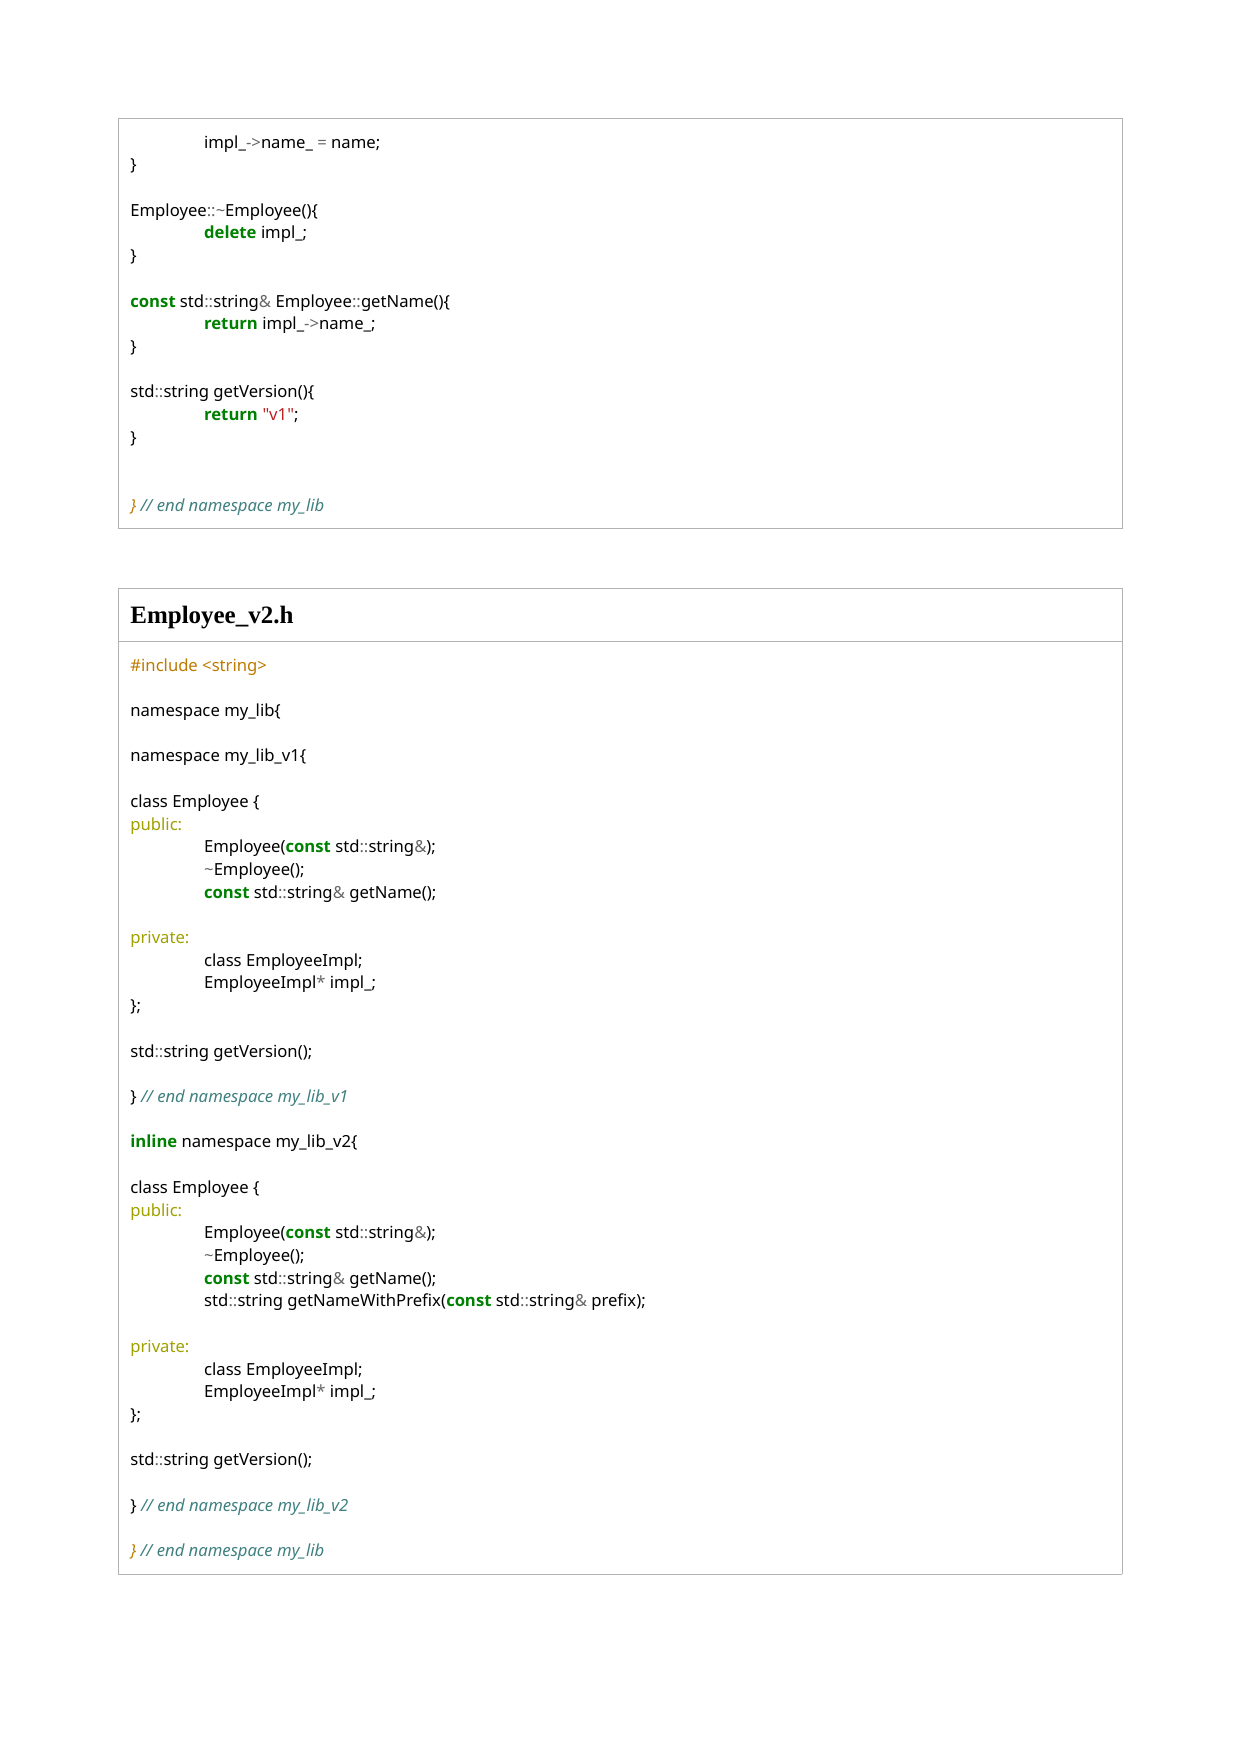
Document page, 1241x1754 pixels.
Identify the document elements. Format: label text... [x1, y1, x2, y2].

table_header Employee_v2.h [119, 589, 1122, 641]
table_cell #include <string> namespace my_lib{ namespace my_lib_v1{ class Employee { public: Employee(const std::string&); ~Employee(); const std::string& getName(); private: class EmployeeImpl; EmployeeImpl* impl_; }; std::string getVersion(); } // end namespace my_lib_v1 inline namespace my_lib_v2{ class Employee { public: Employee(const std::string&); ~Employee(); const std::string& getName(); std::string getNameWithPrefix(const std::string& prefix); private: class EmployeeImpl; EmployeeImpl* impl_; }; std::string getVersion(); } // end namespace my_lib_v2 } // end namespace my_lib [119, 642, 1122, 1573]
table_cell impl_->name_ = name; } Employee::~Employee(){ delete impl_; } const std::string& Employee::getName(){ return impl_->name_; } std::string getVersion(){ return "v1"; } } // end namespace my_lib [119, 119, 1122, 528]
